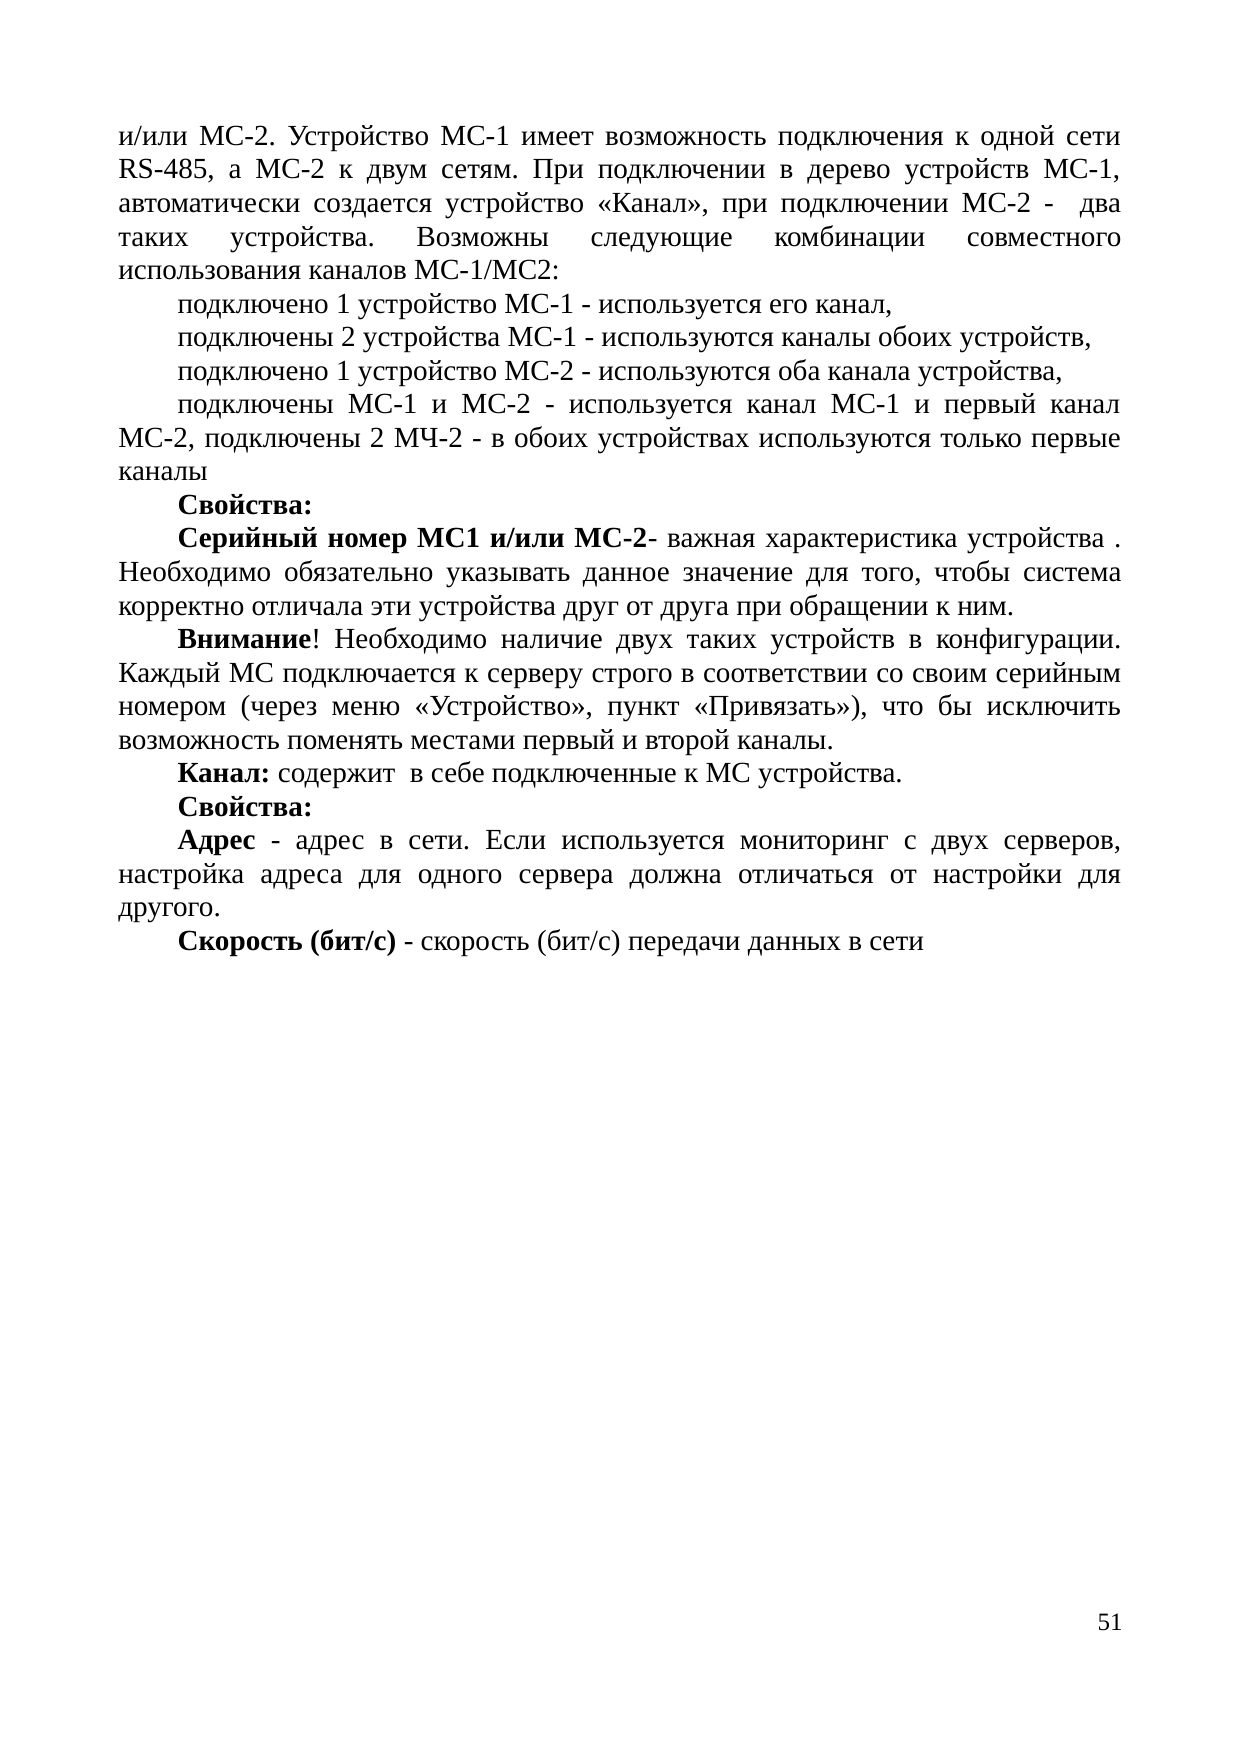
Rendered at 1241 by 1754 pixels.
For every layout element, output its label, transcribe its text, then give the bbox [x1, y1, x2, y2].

text подключены 2 устройства МС-1 - используются каналы обоих устройств, [118, 319, 1122, 353]
text подключено 1 устройство МС-1 - используется его канал, [118, 286, 1122, 319]
text и/или МС-2. Устройство МС-1 имеет возможность подключения к одной сети RS-485, а МС-2 к двум сетям. При подключении в дерево устройств МС-1, автоматически создается устройство «Канал», при подключении МС-2 - два таких устройства. Возможны следующие комбинации совместного использования каналов МС-1/МС2: [118, 118, 1122, 286]
text подключены МС-1 и МС-2 - используется канал МС-1 и первый канал МС-2, подключены 2 МЧ-2 - в обоих устройствах используются только первые каналы [118, 386, 1122, 487]
text Свойства: [118, 789, 1122, 822]
text Скорость (бит/с) - скорость (бит/с) передачи данных в сети [118, 923, 1122, 957]
text Серийный номер МС1 и/или МС-2- важная характеристика устройства . Необходимо обязательно указывать данное значение для того, чтобы система корректно отличала эти устройства друг от друга при обращении к ним. [118, 521, 1122, 621]
text Канал: содержит в себе подключенные к МС устройства. [118, 755, 1122, 789]
text подключено 1 устройство МС-2 - используются оба канала устройства, [118, 353, 1122, 386]
text Свойства: [118, 487, 1122, 521]
text Адрес - адрес в сети. Если используется мониторинг с двух серверов, настройка адреса для одного сервера должна отличаться от настройки для другого. [118, 822, 1122, 923]
text Внимание! Необходимо наличие двух таких устройств в конфигурации. Каждый МС подключается к серверу строго в соответствии со своим серийным номером (через меню «Устройство», пункт «Привязать»), что бы исключить возможность поменять местами первый и второй каналы. [118, 621, 1122, 755]
